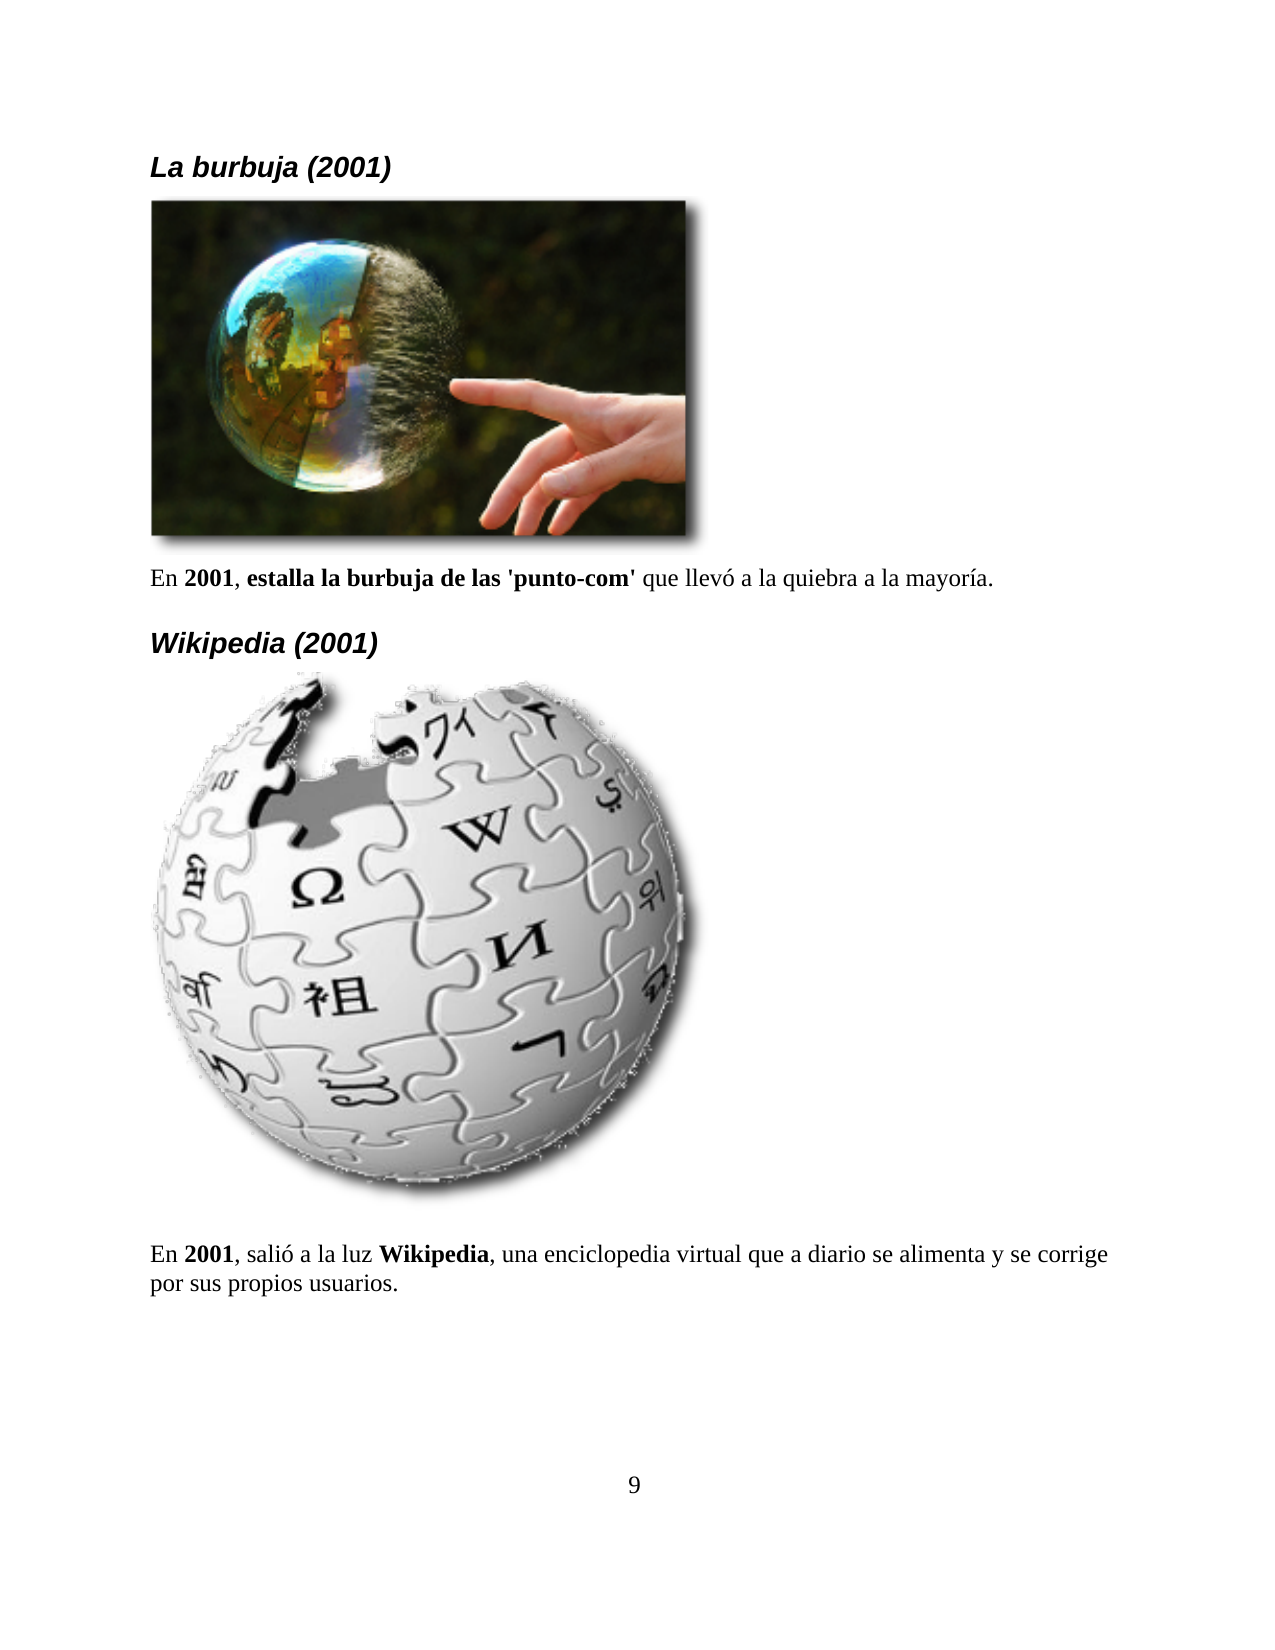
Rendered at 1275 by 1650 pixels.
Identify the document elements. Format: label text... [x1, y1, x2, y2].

text En 2001, estalla la burbuja de las 'punto-com' que llevó a la quiebra a la mayoría. [150, 563, 1125, 592]
picture [150, 196, 709, 555]
text En 2001, salió a la luz Wikipedia, una enciclopedia virtual que a diario se alimenta y se corrige por sus propios usuarios. [150, 1239, 1125, 1297]
picture [150, 672, 709, 1231]
subtitle Wikipedia (2001) [150, 626, 1125, 659]
subtitle La burbuja (2001) [150, 150, 1125, 183]
